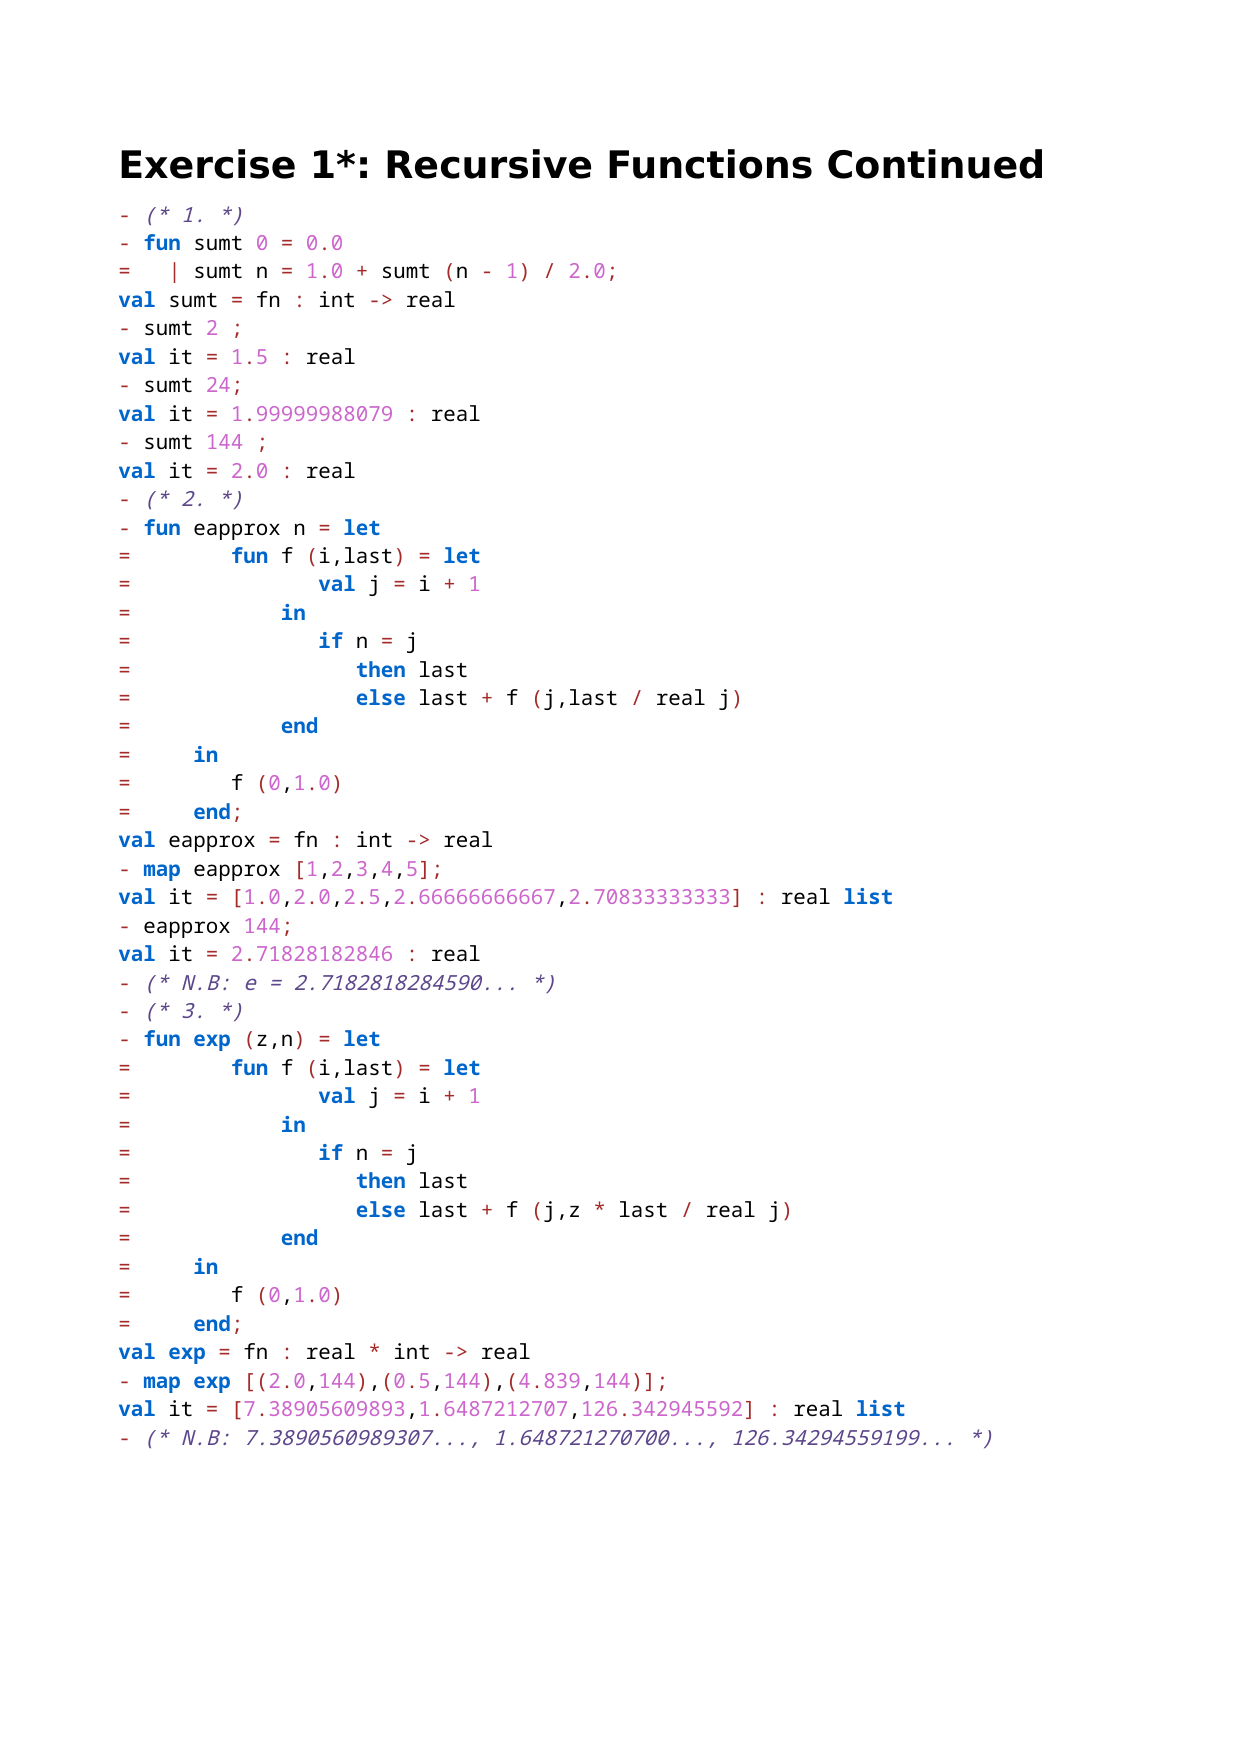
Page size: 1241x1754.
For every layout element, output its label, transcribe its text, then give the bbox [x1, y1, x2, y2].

text - (* N.B: e = 2.7182818284590... *) [118, 968, 1122, 996]
text = then last [118, 655, 1122, 683]
text = val j = i + 1 [118, 569, 1122, 598]
text - (* 3. *) [118, 996, 1122, 1024]
text = | sumt n = 1.0 + sumt (n - 1) / 2.0; [118, 257, 1122, 285]
text - eapprox 144; [118, 911, 1122, 939]
text val it = [1.0,2.0,2.5,2.66666666667,2.70833333333] : real list [118, 882, 1122, 911]
text - sumt 144 ; [118, 427, 1122, 456]
text = then last [118, 1167, 1122, 1195]
text - sumt 24; [118, 370, 1122, 399]
text = if n = j [118, 626, 1122, 655]
text val sumt = fn : int -> real [118, 285, 1122, 313]
text - (* 2. *) [118, 484, 1122, 513]
text val it = [7.38905609893,1.6487212707,126.342945592] : real list [118, 1394, 1122, 1423]
text = f (0,1.0) [118, 768, 1122, 797]
text = if n = j [118, 1138, 1122, 1167]
text val it = 1.99999988079 : real [118, 399, 1122, 427]
text val it = 1.5 : real [118, 342, 1122, 370]
text = fun f (i,last) = let [118, 541, 1122, 569]
text = in [118, 740, 1122, 768]
text = end; [118, 1309, 1122, 1337]
text - sumt 2 ; [118, 313, 1122, 342]
text - fun eapprox n = let [118, 513, 1122, 541]
text = else last + f (j,last / real j) [118, 683, 1122, 712]
text - map exp [(2.0,144),(0.5,144),(4.839,144)]; [118, 1366, 1122, 1394]
text = in [118, 598, 1122, 626]
text = end; [118, 797, 1122, 825]
text val eapprox = fn : int -> real [118, 825, 1122, 854]
text = in [118, 1252, 1122, 1280]
text - fun sumt 0 = 0.0 [118, 228, 1122, 257]
subtitle Exercise 1*: Recursive Functions Continued [118, 143, 1122, 187]
text = val j = i + 1 [118, 1081, 1122, 1110]
text val it = 2.0 : real [118, 456, 1122, 484]
text = end [118, 712, 1122, 740]
text = else last + f (j,z * last / real j) [118, 1195, 1122, 1223]
text = end [118, 1223, 1122, 1252]
text = in [118, 1110, 1122, 1138]
text - fun exp (z,n) = let [118, 1024, 1122, 1053]
text - (* N.B: 7.3890560989307..., 1.648721270700..., 126.34294559199... *) [118, 1423, 1122, 1451]
text = fun f (i,last) = let [118, 1053, 1122, 1081]
text - (* 1. *) [118, 200, 1122, 228]
text - map eapprox [1,2,3,4,5]; [118, 854, 1122, 882]
text val exp = fn : real * int -> real [118, 1337, 1122, 1366]
text val it = 2.71828182846 : real [118, 939, 1122, 968]
text = f (0,1.0) [118, 1280, 1122, 1309]
